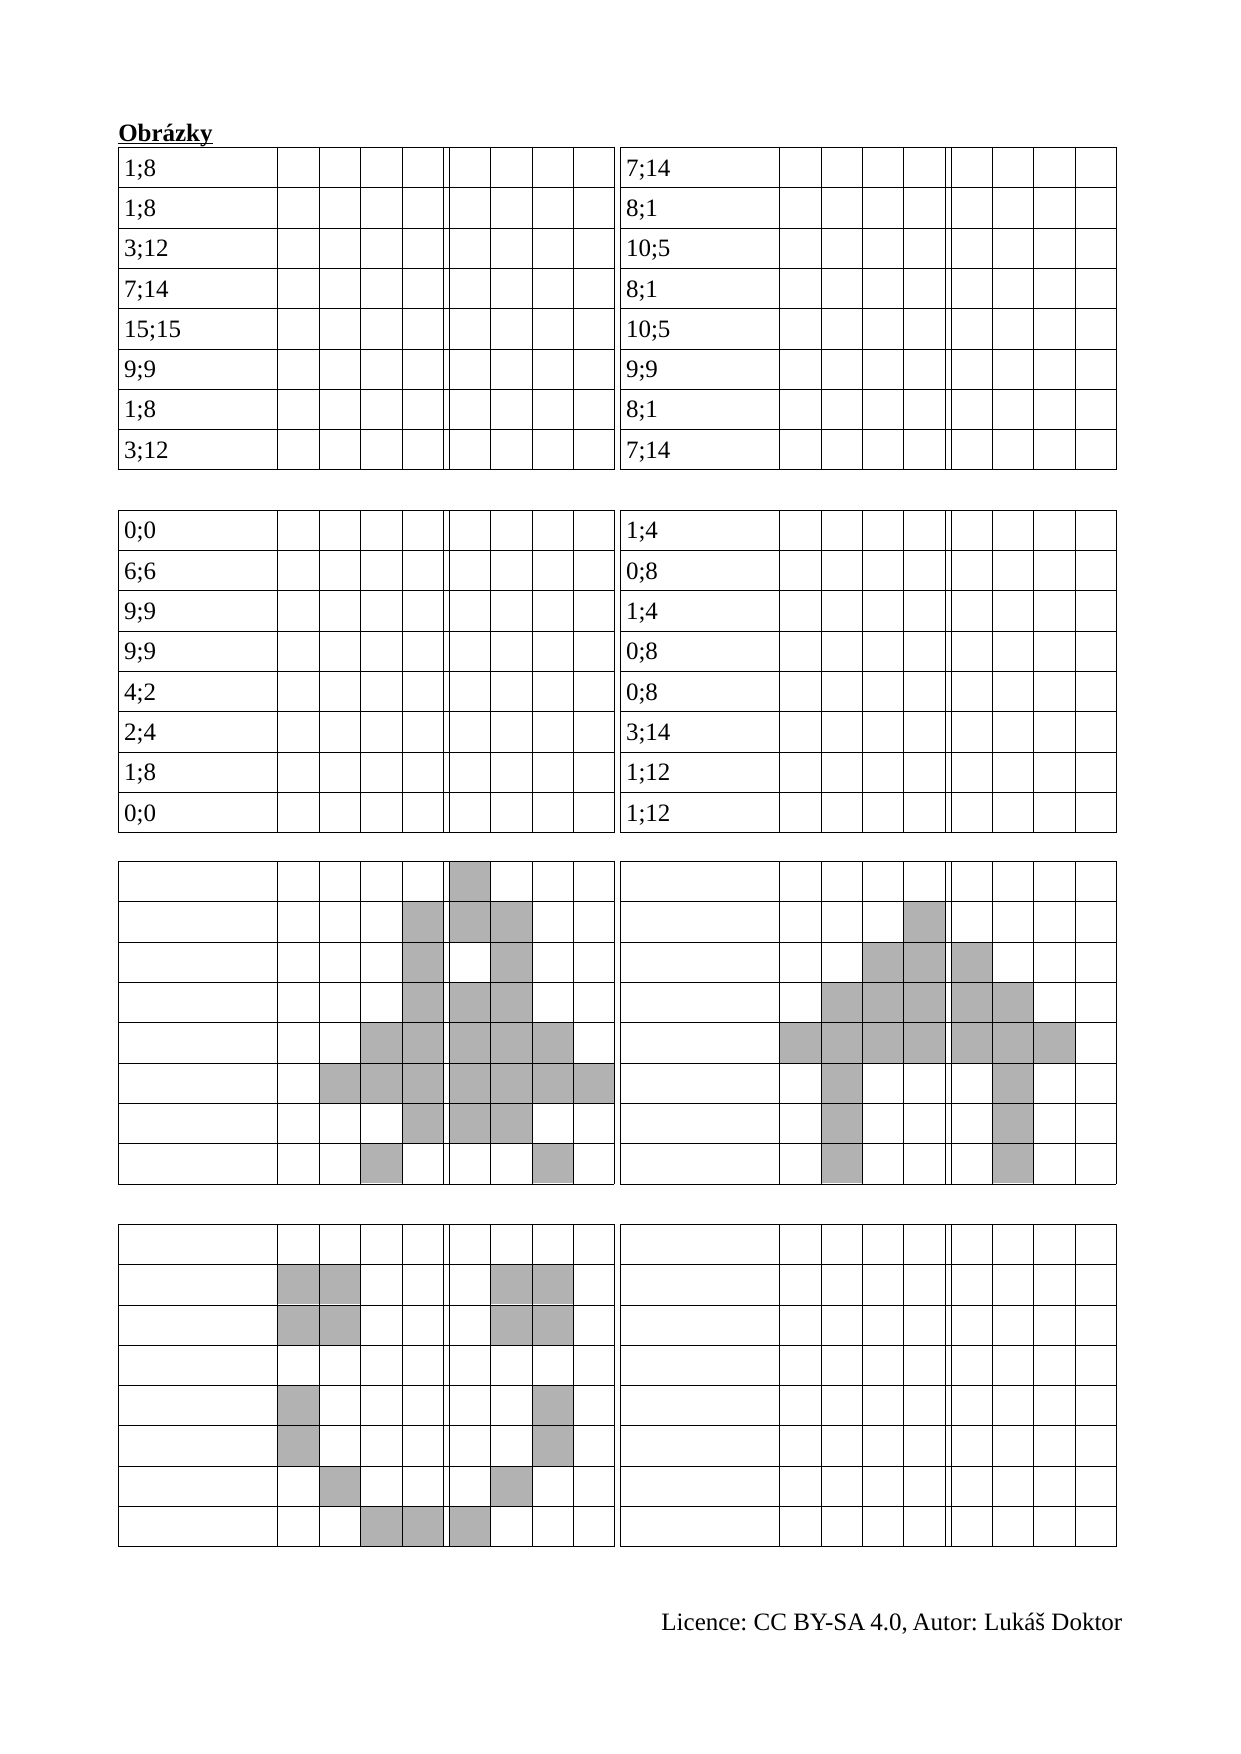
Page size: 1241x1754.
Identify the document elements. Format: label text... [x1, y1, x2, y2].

table_cell [574, 1386, 614, 1425]
table_cell 1;8 [119, 390, 277, 429]
table_cell [450, 1104, 490, 1143]
table_cell [533, 188, 573, 227]
table_cell [1076, 712, 1116, 752]
table_cell [574, 1426, 614, 1466]
table_cell [320, 793, 360, 832]
table_cell [780, 1023, 821, 1063]
table_cell [822, 943, 862, 982]
table_cell [946, 632, 951, 671]
table_cell [450, 1064, 490, 1103]
table_cell [278, 188, 319, 227]
table_cell 15;15 [119, 309, 277, 348]
table_cell [946, 1467, 951, 1506]
table_cell [450, 350, 490, 389]
table_cell [403, 1225, 443, 1264]
table_cell [533, 350, 573, 389]
table_cell [533, 269, 573, 308]
table_cell [780, 350, 821, 389]
table_cell [621, 1225, 779, 1264]
table_cell [952, 1225, 992, 1264]
table_cell [621, 983, 779, 1022]
table_cell [904, 309, 945, 348]
table_cell [993, 712, 1033, 752]
table_cell [444, 1265, 449, 1304]
table_cell [952, 511, 992, 550]
table_header [403, 148, 443, 187]
table_cell [822, 1306, 862, 1345]
table_cell [904, 1426, 945, 1466]
table_cell [904, 1104, 945, 1143]
table_cell [904, 1225, 945, 1264]
table_cell [533, 430, 573, 469]
table_cell [361, 1306, 402, 1345]
table_cell [780, 551, 821, 590]
table_cell [621, 943, 779, 982]
table_cell [574, 1023, 614, 1063]
table_header [863, 148, 903, 187]
table_cell [780, 1104, 821, 1143]
table_cell [822, 1346, 862, 1385]
table_cell [450, 753, 490, 792]
table_cell [403, 1023, 443, 1063]
text Obrázky [118, 118, 1122, 147]
table_cell [444, 229, 449, 268]
table_cell [320, 672, 360, 711]
table_cell [904, 1064, 945, 1103]
table_cell [863, 902, 903, 942]
table_cell [403, 1064, 443, 1103]
table_cell [450, 1467, 490, 1506]
table_cell [780, 309, 821, 348]
table_cell [278, 712, 319, 752]
table_cell [450, 1507, 490, 1546]
table_cell [1076, 309, 1116, 348]
table_cell [822, 1144, 862, 1183]
table_cell [822, 1064, 862, 1103]
table_cell [444, 983, 449, 1022]
table_cell [361, 902, 402, 942]
table_cell [780, 793, 821, 832]
table_cell [444, 309, 449, 348]
table_cell [952, 983, 992, 1022]
table_cell [403, 188, 443, 227]
table_cell [361, 511, 402, 550]
table_cell [1076, 1144, 1116, 1183]
table_header [1034, 148, 1075, 187]
table_cell [444, 1104, 449, 1143]
table_cell [491, 943, 532, 982]
table_cell [443, 1185, 449, 1224]
table_cell [119, 1023, 277, 1063]
table_cell [822, 1426, 862, 1466]
table_cell [952, 1507, 992, 1546]
table_header [491, 148, 532, 187]
table_cell [1034, 1467, 1075, 1506]
table_cell [574, 350, 614, 389]
table_cell [946, 350, 951, 389]
table_header [574, 148, 614, 187]
table_cell [574, 1064, 614, 1103]
table_cell [822, 511, 862, 550]
table_cell [491, 1265, 532, 1304]
table_cell [278, 269, 319, 308]
table_cell [946, 672, 951, 711]
table_cell [993, 943, 1033, 982]
table_cell [278, 390, 319, 429]
table_cell [952, 350, 992, 389]
table_cell [574, 943, 614, 982]
table_cell [402, 1185, 443, 1224]
table_cell [320, 1346, 360, 1385]
table_cell [278, 551, 319, 590]
table_cell [952, 551, 992, 590]
table_cell [491, 1104, 532, 1143]
table_cell [952, 632, 992, 671]
table_cell [946, 551, 951, 590]
table_cell [450, 1346, 490, 1385]
table_header [904, 148, 945, 187]
table_cell [946, 390, 951, 429]
table_cell 9;9 [119, 350, 277, 389]
table_cell [491, 1467, 532, 1506]
table_cell [1034, 470, 1075, 510]
table_header [533, 148, 573, 187]
table_cell [946, 712, 951, 752]
table_cell [904, 1265, 945, 1304]
table_cell [450, 793, 490, 832]
table_cell [444, 551, 449, 590]
table_cell [278, 1023, 319, 1063]
table_cell [863, 1346, 903, 1385]
table_cell [993, 1064, 1033, 1103]
table_cell [403, 1306, 443, 1345]
table_cell [993, 902, 1033, 942]
table_cell [403, 430, 443, 469]
table_cell [533, 1507, 573, 1546]
table_cell [780, 1426, 821, 1466]
table_cell [119, 1346, 277, 1385]
table_cell [450, 632, 490, 671]
table_cell [946, 188, 951, 227]
table_cell [450, 511, 490, 550]
table_cell [402, 470, 443, 510]
table_cell [574, 1467, 614, 1506]
table_cell [278, 1346, 319, 1385]
table_cell [490, 1185, 532, 1224]
table_cell [946, 1104, 951, 1143]
table_cell [993, 229, 1033, 268]
table_cell [444, 591, 449, 631]
table_cell [320, 712, 360, 752]
table_cell [403, 1507, 443, 1546]
table_cell [1034, 1507, 1075, 1546]
table_cell [491, 350, 532, 389]
table_cell [863, 350, 903, 389]
table_cell [952, 1023, 992, 1063]
table_cell [450, 551, 490, 590]
table_cell [403, 1265, 443, 1304]
table_cell [904, 1467, 945, 1506]
table_cell [361, 1265, 402, 1304]
table_cell [533, 1346, 573, 1385]
table_cell [533, 943, 573, 982]
table_cell [904, 793, 945, 832]
table_cell [320, 551, 360, 590]
table_header [1076, 148, 1116, 187]
table_cell [403, 712, 443, 752]
table_cell [450, 1023, 490, 1063]
table_cell [320, 430, 360, 469]
table_cell [904, 511, 945, 550]
table_cell 0;0 [119, 793, 277, 832]
table_cell [1076, 1023, 1116, 1063]
table_cell [320, 1265, 360, 1304]
table_cell [952, 902, 992, 942]
table_cell [574, 632, 614, 671]
table_cell [863, 511, 903, 550]
table_cell [951, 1185, 992, 1224]
table_cell [993, 632, 1033, 671]
table_cell [574, 1144, 614, 1183]
table_cell [904, 1185, 945, 1224]
table_cell [533, 902, 573, 942]
table_cell [491, 1144, 532, 1183]
table_cell [573, 1185, 614, 1224]
table_cell [574, 1507, 614, 1546]
table_cell [278, 1507, 319, 1546]
table_cell [946, 1064, 951, 1103]
table_cell [533, 309, 573, 348]
table_cell [320, 753, 360, 792]
table_cell 3;12 [119, 229, 277, 268]
table_header [1076, 862, 1116, 901]
table_cell [952, 1064, 992, 1103]
table_cell [862, 1185, 903, 1224]
table_cell [491, 390, 532, 429]
table_cell [1076, 902, 1116, 942]
table_header [863, 862, 903, 901]
table_cell [1076, 793, 1116, 832]
table_cell [904, 188, 945, 227]
table_cell [403, 902, 443, 942]
table_cell [621, 1467, 779, 1506]
table_cell [946, 1225, 951, 1264]
table_cell [1076, 672, 1116, 711]
table_cell [863, 188, 903, 227]
table_cell [863, 390, 903, 429]
table_cell [945, 470, 951, 510]
table_cell [491, 1346, 532, 1385]
table_cell [952, 269, 992, 308]
table_cell [946, 793, 951, 832]
table_cell [1076, 1386, 1116, 1425]
table_cell [993, 350, 1033, 389]
table_cell [320, 1144, 360, 1183]
table_cell [822, 350, 862, 389]
table_cell [278, 1144, 319, 1183]
table_cell [360, 470, 402, 510]
table_cell [533, 1426, 573, 1466]
table_cell [361, 551, 402, 590]
table_cell [863, 309, 903, 348]
table_header [946, 148, 951, 187]
table_cell 2;4 [119, 712, 277, 752]
table_cell [863, 1467, 903, 1506]
table_cell [403, 1346, 443, 1385]
table_cell [361, 430, 402, 469]
table_cell [863, 1386, 903, 1425]
table_cell [946, 1346, 951, 1385]
table_cell [118, 1185, 277, 1224]
table_cell [444, 188, 449, 227]
table_cell [444, 1386, 449, 1425]
table_cell [780, 902, 821, 942]
table_cell [574, 983, 614, 1022]
table_cell [822, 390, 862, 429]
table_cell [403, 390, 443, 429]
table_cell [403, 632, 443, 671]
table_cell [320, 1467, 360, 1506]
table_cell [450, 672, 490, 711]
table_cell [403, 1144, 443, 1183]
table_cell [1076, 632, 1116, 671]
table_cell [450, 269, 490, 308]
table_cell [361, 1225, 402, 1264]
table_cell [822, 1104, 862, 1143]
table_cell [574, 511, 614, 550]
table_cell [621, 1386, 779, 1425]
table_cell [1034, 632, 1075, 671]
table_header [621, 862, 779, 901]
table_cell [993, 672, 1033, 711]
table_cell [951, 470, 992, 510]
table_cell [904, 943, 945, 982]
table_cell [533, 1265, 573, 1304]
table_cell [278, 1426, 319, 1466]
table_cell [780, 672, 821, 711]
table_cell [1034, 902, 1075, 942]
table_cell [863, 229, 903, 268]
table_cell [119, 1467, 277, 1506]
table_cell [491, 753, 532, 792]
table_cell [993, 1306, 1033, 1345]
table_cell [904, 672, 945, 711]
table_cell [620, 1185, 779, 1224]
table_cell [1076, 188, 1116, 227]
table_cell [361, 269, 402, 308]
table_cell [1076, 943, 1116, 982]
table_cell [822, 309, 862, 348]
table_cell [278, 1467, 319, 1506]
table_cell [621, 1023, 779, 1063]
table_cell [444, 1225, 449, 1264]
table_cell [621, 902, 779, 942]
table_cell [952, 309, 992, 348]
table_cell [952, 1104, 992, 1143]
table_cell [863, 1306, 903, 1345]
table_cell [1076, 1225, 1116, 1264]
table_cell [946, 943, 951, 982]
table_cell [450, 430, 490, 469]
table_cell [491, 229, 532, 268]
table_cell [1034, 1386, 1075, 1425]
table_cell [904, 753, 945, 792]
table_cell [450, 188, 490, 227]
table_cell [403, 1426, 443, 1466]
table_cell [491, 1507, 532, 1546]
table_cell [952, 390, 992, 429]
table_cell [1034, 591, 1075, 631]
table_header [491, 862, 532, 901]
table_header [361, 148, 402, 187]
table_cell [822, 430, 862, 469]
table_cell [450, 1306, 490, 1345]
table_cell [278, 430, 319, 469]
table_cell [403, 983, 443, 1022]
table_cell [822, 229, 862, 268]
table_cell 9;9 [621, 350, 779, 389]
table_cell [863, 753, 903, 792]
table_cell [1034, 390, 1075, 429]
table_cell [320, 902, 360, 942]
table_header [444, 862, 449, 901]
table_cell [952, 1144, 992, 1183]
table_cell [491, 1064, 532, 1103]
table_cell [361, 712, 402, 752]
table_cell [946, 309, 951, 348]
table_cell [278, 943, 319, 982]
table_cell [822, 632, 862, 671]
table_cell 10;5 [621, 309, 779, 348]
table_cell [1034, 430, 1075, 469]
table_cell 0;8 [621, 632, 779, 671]
table_cell [993, 1104, 1033, 1143]
table_cell 7;14 [119, 269, 277, 308]
table_cell [361, 1023, 402, 1063]
table_cell [278, 591, 319, 631]
table_cell [904, 1306, 945, 1345]
table_cell [904, 269, 945, 308]
table_cell [450, 902, 490, 942]
table_cell [952, 1346, 992, 1385]
table_cell [780, 1507, 821, 1546]
table_cell [574, 672, 614, 711]
table_cell [904, 712, 945, 752]
table_cell [993, 1467, 1033, 1506]
table_cell [278, 350, 319, 389]
table_cell 1;4 [621, 511, 779, 550]
table_cell [621, 1507, 779, 1546]
table_cell 1;12 [621, 753, 779, 792]
table_cell [403, 269, 443, 308]
table_cell [403, 943, 443, 982]
table_cell [952, 672, 992, 711]
table_cell [491, 793, 532, 832]
table_cell [863, 632, 903, 671]
table_cell [320, 1023, 360, 1063]
table_cell [863, 430, 903, 469]
table_cell [278, 1306, 319, 1345]
table_cell [946, 430, 951, 469]
table_cell [403, 551, 443, 590]
table_cell [1076, 1507, 1116, 1546]
table_cell [993, 551, 1033, 590]
table_cell 3;12 [119, 430, 277, 469]
table_cell [946, 229, 951, 268]
table_cell [1076, 1346, 1116, 1385]
table_cell [780, 1467, 821, 1506]
table_cell [946, 1507, 951, 1546]
table_header [993, 148, 1033, 187]
table_cell [361, 1467, 402, 1506]
table_cell [904, 902, 945, 942]
table_cell [361, 350, 402, 389]
table_cell [1076, 551, 1116, 590]
table_cell [450, 591, 490, 631]
table_cell [780, 1265, 821, 1304]
table_cell [278, 672, 319, 711]
table_cell [1034, 1346, 1075, 1385]
table_header [780, 148, 821, 187]
table_cell [450, 1265, 490, 1304]
table_cell [993, 591, 1033, 631]
table_cell [904, 350, 945, 389]
table_cell [320, 1507, 360, 1546]
table_cell [993, 1265, 1033, 1304]
table_cell [1075, 1185, 1116, 1224]
table_cell [533, 511, 573, 550]
table_cell [403, 1386, 443, 1425]
table_cell [320, 1064, 360, 1103]
table_cell [1076, 229, 1116, 268]
table_cell [822, 269, 862, 308]
table_cell [491, 1225, 532, 1264]
table_cell [1034, 350, 1075, 389]
table_cell [491, 632, 532, 671]
table_cell [119, 1426, 277, 1466]
table_cell [946, 1023, 951, 1063]
table_cell [1034, 551, 1075, 590]
table_cell [1034, 1144, 1075, 1183]
table_cell [1076, 350, 1116, 389]
table_cell [403, 511, 443, 550]
table_cell [361, 672, 402, 711]
table_cell [278, 1104, 319, 1143]
table_cell [621, 1426, 779, 1466]
table_cell [993, 1386, 1033, 1425]
table_cell [574, 1346, 614, 1385]
table_cell [574, 591, 614, 631]
table_cell [320, 309, 360, 348]
table_cell [278, 753, 319, 792]
table_cell [1034, 1185, 1075, 1224]
table_cell [952, 943, 992, 982]
table_cell [573, 470, 614, 510]
table_cell [952, 753, 992, 792]
table_cell [993, 753, 1033, 792]
table_cell [993, 1225, 1033, 1264]
table_cell [491, 1386, 532, 1425]
table_cell [904, 551, 945, 590]
table_cell [780, 1306, 821, 1345]
table_cell [1034, 1064, 1075, 1103]
table_cell [1034, 983, 1075, 1022]
table_header [278, 862, 319, 901]
table_cell [822, 793, 862, 832]
table_cell [450, 390, 490, 429]
table_cell [946, 1265, 951, 1304]
table_cell [993, 1426, 1033, 1466]
table_cell 7;14 [621, 430, 779, 469]
table_header [946, 862, 951, 901]
table_header [320, 862, 360, 901]
table_cell 1;8 [119, 753, 277, 792]
table_cell [574, 1306, 614, 1345]
table_cell [533, 390, 573, 429]
table_cell 1;4 [621, 591, 779, 631]
table_cell [863, 591, 903, 631]
table_cell [780, 943, 821, 982]
table_cell [1034, 1225, 1075, 1264]
table_cell [533, 1023, 573, 1063]
table_cell [946, 269, 951, 308]
table_cell 10;5 [621, 229, 779, 268]
table_cell [946, 591, 951, 631]
table_cell [278, 1386, 319, 1425]
table_cell [780, 1185, 821, 1224]
table_cell [863, 1426, 903, 1466]
table_cell [403, 672, 443, 711]
table_cell [621, 1144, 779, 1183]
table_cell [119, 983, 277, 1022]
table_cell [1034, 1023, 1075, 1063]
table_cell [533, 591, 573, 631]
table_cell 0;0 [119, 511, 277, 550]
table_cell [361, 309, 402, 348]
table_cell [993, 188, 1033, 227]
table_cell [361, 983, 402, 1022]
table_cell [780, 269, 821, 308]
table_cell [863, 712, 903, 752]
table_cell [533, 551, 573, 590]
table_cell [1076, 1265, 1116, 1304]
table_cell [1034, 1265, 1075, 1304]
table_cell [278, 1225, 319, 1264]
table_cell [992, 470, 1033, 510]
table_header [952, 862, 992, 901]
table_cell [278, 902, 319, 942]
table_cell [444, 753, 449, 792]
table_cell [993, 1507, 1033, 1546]
table_cell [278, 470, 319, 510]
table_cell [444, 1346, 449, 1385]
table_cell [450, 983, 490, 1022]
table_cell [621, 1346, 779, 1385]
table_cell [862, 470, 903, 510]
table_cell [491, 672, 532, 711]
table_cell 8;1 [621, 269, 779, 308]
table_cell [361, 1104, 402, 1143]
table_cell [361, 188, 402, 227]
table_cell [450, 1225, 490, 1264]
table_cell [361, 390, 402, 429]
table_cell [822, 591, 862, 631]
table_cell [952, 793, 992, 832]
table_cell [822, 672, 862, 711]
table_cell [319, 1185, 360, 1224]
table_cell [403, 229, 443, 268]
table_cell [822, 983, 862, 1022]
table_cell [444, 943, 449, 982]
table_cell [1034, 672, 1075, 711]
table_cell [904, 229, 945, 268]
table_cell [320, 591, 360, 631]
table_cell [403, 793, 443, 832]
table_cell [443, 470, 449, 510]
table_cell [533, 1386, 573, 1425]
table_cell [946, 1306, 951, 1345]
table_cell [533, 1306, 573, 1345]
table_cell [278, 511, 319, 550]
table_cell [403, 1104, 443, 1143]
table_cell [992, 1185, 1033, 1224]
table_cell [449, 1185, 490, 1224]
table_cell [361, 753, 402, 792]
table_cell [863, 1144, 903, 1183]
table_cell [904, 1386, 945, 1425]
table_cell [444, 672, 449, 711]
table_cell [904, 1023, 945, 1063]
table_cell [952, 1426, 992, 1466]
table_cell [993, 983, 1033, 1022]
table_cell [444, 793, 449, 832]
table_cell [822, 1507, 862, 1546]
table_cell [1076, 390, 1116, 429]
table_cell [822, 1023, 862, 1063]
table_cell [822, 1225, 862, 1264]
table_header [952, 148, 992, 187]
table_cell 6;6 [119, 551, 277, 590]
table_cell [1034, 793, 1075, 832]
table_cell [278, 1185, 319, 1224]
table_cell [532, 1185, 573, 1224]
table_cell [1076, 591, 1116, 631]
table_cell [361, 591, 402, 631]
table_cell [450, 943, 490, 982]
table_cell [491, 511, 532, 550]
table_cell [904, 430, 945, 469]
table_cell [491, 712, 532, 752]
table_cell [780, 390, 821, 429]
table_cell [1076, 1467, 1116, 1506]
table_cell [574, 188, 614, 227]
table_cell 4;2 [119, 672, 277, 711]
table_cell [993, 430, 1033, 469]
table_cell [574, 902, 614, 942]
table_cell [863, 1225, 903, 1264]
table_cell [533, 712, 573, 752]
table_cell [1076, 753, 1116, 792]
table_cell [780, 511, 821, 550]
table_cell [993, 269, 1033, 308]
table_cell [945, 1185, 951, 1224]
table_cell [119, 1225, 277, 1264]
table_cell [1034, 309, 1075, 348]
table_cell [904, 591, 945, 631]
table_cell [119, 902, 277, 942]
table_cell [780, 188, 821, 227]
table_cell [946, 983, 951, 1022]
table_cell [863, 983, 903, 1022]
table_cell [119, 1104, 277, 1143]
table_cell [532, 470, 573, 510]
table_cell [491, 430, 532, 469]
table_header [1034, 862, 1075, 901]
table_cell [946, 753, 951, 792]
table_cell [993, 309, 1033, 348]
table_cell [444, 390, 449, 429]
table_cell [444, 1467, 449, 1506]
table_cell [946, 902, 951, 942]
table_cell [1034, 753, 1075, 792]
table_cell [449, 470, 490, 510]
table_cell [780, 1064, 821, 1103]
table_cell [119, 943, 277, 982]
table_cell [863, 672, 903, 711]
table_cell [822, 188, 862, 227]
table_cell [533, 229, 573, 268]
table_cell [444, 350, 449, 389]
table_cell 3;14 [621, 712, 779, 752]
table_cell [403, 753, 443, 792]
table_cell [491, 1426, 532, 1466]
table_cell [533, 1104, 573, 1143]
table_cell [952, 1386, 992, 1425]
table_cell [822, 712, 862, 752]
table_cell [320, 511, 360, 550]
table_cell [1034, 712, 1075, 752]
table_cell [780, 753, 821, 792]
table_cell [822, 1265, 862, 1304]
table_cell [952, 591, 992, 631]
table_cell 0;8 [621, 551, 779, 590]
table_cell [320, 350, 360, 389]
table_cell [361, 229, 402, 268]
table_cell [444, 511, 449, 550]
table_cell [780, 712, 821, 752]
table_cell [780, 632, 821, 671]
table_cell [821, 470, 862, 510]
table_cell [952, 1265, 992, 1304]
table_cell [574, 712, 614, 752]
table_cell [993, 1023, 1033, 1063]
table_cell [320, 943, 360, 982]
table_cell [320, 1426, 360, 1466]
table_cell [904, 390, 945, 429]
table_header 1;8 [119, 148, 277, 187]
table_cell [119, 1507, 277, 1546]
table_cell [403, 350, 443, 389]
table_cell [1034, 1426, 1075, 1466]
table_cell [533, 672, 573, 711]
table_cell [822, 753, 862, 792]
table_cell [444, 712, 449, 752]
table_cell [1076, 269, 1116, 308]
table_cell [278, 309, 319, 348]
table_cell [444, 430, 449, 469]
table_cell [904, 1144, 945, 1183]
table_cell [533, 1144, 573, 1183]
table_header [450, 862, 490, 901]
table_cell [863, 793, 903, 832]
table_header [361, 862, 402, 901]
table_cell [444, 632, 449, 671]
table_header [993, 862, 1033, 901]
table_cell [320, 983, 360, 1022]
table_cell [904, 632, 945, 671]
table_header [904, 862, 945, 901]
table_cell [1076, 1426, 1116, 1466]
table_header [444, 148, 449, 187]
table_cell [952, 1467, 992, 1506]
table_cell [952, 430, 992, 469]
table_cell [320, 229, 360, 268]
table_cell [119, 1265, 277, 1304]
table_cell [320, 390, 360, 429]
table_cell [574, 551, 614, 590]
table_cell [993, 793, 1033, 832]
table_header 7;14 [621, 148, 779, 187]
table_cell [403, 1467, 443, 1506]
table_cell [863, 551, 903, 590]
table_cell [1076, 1064, 1116, 1103]
table_cell [993, 1144, 1033, 1183]
table_cell [993, 1346, 1033, 1385]
table_cell [904, 470, 945, 510]
table_cell [620, 470, 779, 510]
table_cell 1;12 [621, 793, 779, 832]
table_cell [574, 309, 614, 348]
table_cell [491, 269, 532, 308]
table_cell [491, 1306, 532, 1345]
table_cell [361, 1346, 402, 1385]
table_cell [574, 1225, 614, 1264]
table_cell [320, 1104, 360, 1143]
table_cell [952, 1306, 992, 1345]
table_cell [491, 983, 532, 1022]
table_cell [533, 793, 573, 832]
table_cell [319, 470, 360, 510]
table_cell [863, 269, 903, 308]
table_cell [444, 1023, 449, 1063]
table_cell [780, 1144, 821, 1183]
table_cell [863, 943, 903, 982]
table_cell [780, 470, 821, 510]
table_cell [863, 1507, 903, 1546]
table_cell [444, 1507, 449, 1546]
table_cell [450, 712, 490, 752]
table_cell [491, 309, 532, 348]
table_header [822, 862, 862, 901]
table_cell [360, 1185, 402, 1224]
table_cell [574, 1265, 614, 1304]
table_cell [491, 1023, 532, 1063]
table_cell [863, 1023, 903, 1063]
table_cell [119, 1306, 277, 1345]
table_cell [993, 511, 1033, 550]
table_cell [490, 470, 532, 510]
table_cell [574, 1104, 614, 1143]
table_cell [278, 1265, 319, 1304]
table_cell [1076, 1306, 1116, 1345]
table_cell [1034, 511, 1075, 550]
table_cell [904, 1346, 945, 1385]
table_cell [533, 1225, 573, 1264]
table_cell [574, 793, 614, 832]
table_cell [361, 1386, 402, 1425]
table_cell [780, 430, 821, 469]
table_header [278, 148, 319, 187]
table_cell [1034, 188, 1075, 227]
table_cell [361, 1426, 402, 1466]
table_cell 9;9 [119, 632, 277, 671]
table_cell [533, 1467, 573, 1506]
table_cell [821, 1185, 862, 1224]
table_cell [533, 632, 573, 671]
table_cell [533, 1064, 573, 1103]
table_cell [320, 269, 360, 308]
table_header [320, 148, 360, 187]
table_cell [780, 1225, 821, 1264]
table_cell [946, 1144, 951, 1183]
table_cell [574, 269, 614, 308]
table_cell [403, 309, 443, 348]
table_cell [822, 1467, 862, 1506]
table_cell [491, 902, 532, 942]
table_cell [278, 1064, 319, 1103]
table_cell [278, 793, 319, 832]
table_cell [533, 983, 573, 1022]
table_cell [621, 1265, 779, 1304]
table_cell [278, 632, 319, 671]
table_cell [1034, 229, 1075, 268]
table_cell [278, 983, 319, 1022]
table_header [574, 862, 614, 901]
table_cell [574, 229, 614, 268]
table_cell [952, 712, 992, 752]
table_cell [320, 1306, 360, 1345]
table_cell [574, 430, 614, 469]
table_cell [904, 983, 945, 1022]
table_cell [361, 1507, 402, 1546]
table_cell [1034, 943, 1075, 982]
table_cell [491, 591, 532, 631]
table_cell [993, 390, 1033, 429]
table_cell [1034, 1104, 1075, 1143]
table_cell [361, 943, 402, 982]
table_cell [450, 1426, 490, 1466]
table_cell 0;8 [621, 672, 779, 711]
table_cell [444, 902, 449, 942]
table_cell [320, 1386, 360, 1425]
table_cell [450, 229, 490, 268]
table_cell [621, 1104, 779, 1143]
table_cell [278, 229, 319, 268]
table_cell [450, 1386, 490, 1425]
table_cell [574, 753, 614, 792]
table_cell [574, 390, 614, 429]
table_cell [780, 1386, 821, 1425]
table_cell [946, 511, 951, 550]
table_cell [1076, 983, 1116, 1022]
table_cell [444, 1064, 449, 1103]
table_cell [403, 591, 443, 631]
table_cell [491, 188, 532, 227]
table_cell [444, 1426, 449, 1466]
table_cell [320, 188, 360, 227]
table_cell [1076, 430, 1116, 469]
table_cell 1;8 [119, 188, 277, 227]
table_cell [780, 591, 821, 631]
table_cell [118, 470, 277, 510]
table_header [119, 862, 277, 901]
table_cell [444, 1306, 449, 1345]
table_cell [1076, 511, 1116, 550]
table_cell [361, 1144, 402, 1183]
table_cell [119, 1064, 277, 1103]
table_header [450, 148, 490, 187]
table_cell [822, 1386, 862, 1425]
table_cell [450, 309, 490, 348]
table_cell 9;9 [119, 591, 277, 631]
table_cell [119, 1386, 277, 1425]
table_cell 8;1 [621, 188, 779, 227]
table_cell [780, 1346, 821, 1385]
table_cell [780, 229, 821, 268]
table_cell [119, 1144, 277, 1183]
table_cell [863, 1064, 903, 1103]
table_cell 8;1 [621, 390, 779, 429]
table_cell [533, 753, 573, 792]
table_cell [361, 1064, 402, 1103]
table_header [403, 862, 443, 901]
table_cell [780, 983, 821, 1022]
table_cell [320, 632, 360, 671]
table_cell [1076, 1104, 1116, 1143]
table_cell [444, 269, 449, 308]
table_cell [491, 551, 532, 590]
table_cell [450, 1144, 490, 1183]
table_cell [1075, 470, 1116, 510]
table_cell [952, 229, 992, 268]
table_cell [621, 1306, 779, 1345]
table_header [780, 862, 821, 901]
table_cell [444, 1144, 449, 1183]
table_header [822, 148, 862, 187]
table_cell [952, 188, 992, 227]
table_cell [822, 551, 862, 590]
table_cell [361, 632, 402, 671]
table_header [533, 862, 573, 901]
table_cell [1034, 1306, 1075, 1345]
table_cell [946, 1386, 951, 1425]
table_cell [320, 1225, 360, 1264]
table_cell [1034, 269, 1075, 308]
table_cell [621, 1064, 779, 1103]
table_cell [863, 1104, 903, 1143]
table_cell [822, 902, 862, 942]
table_cell [863, 1265, 903, 1304]
table_cell [361, 793, 402, 832]
table_cell [946, 1426, 951, 1466]
table_cell [904, 1507, 945, 1546]
